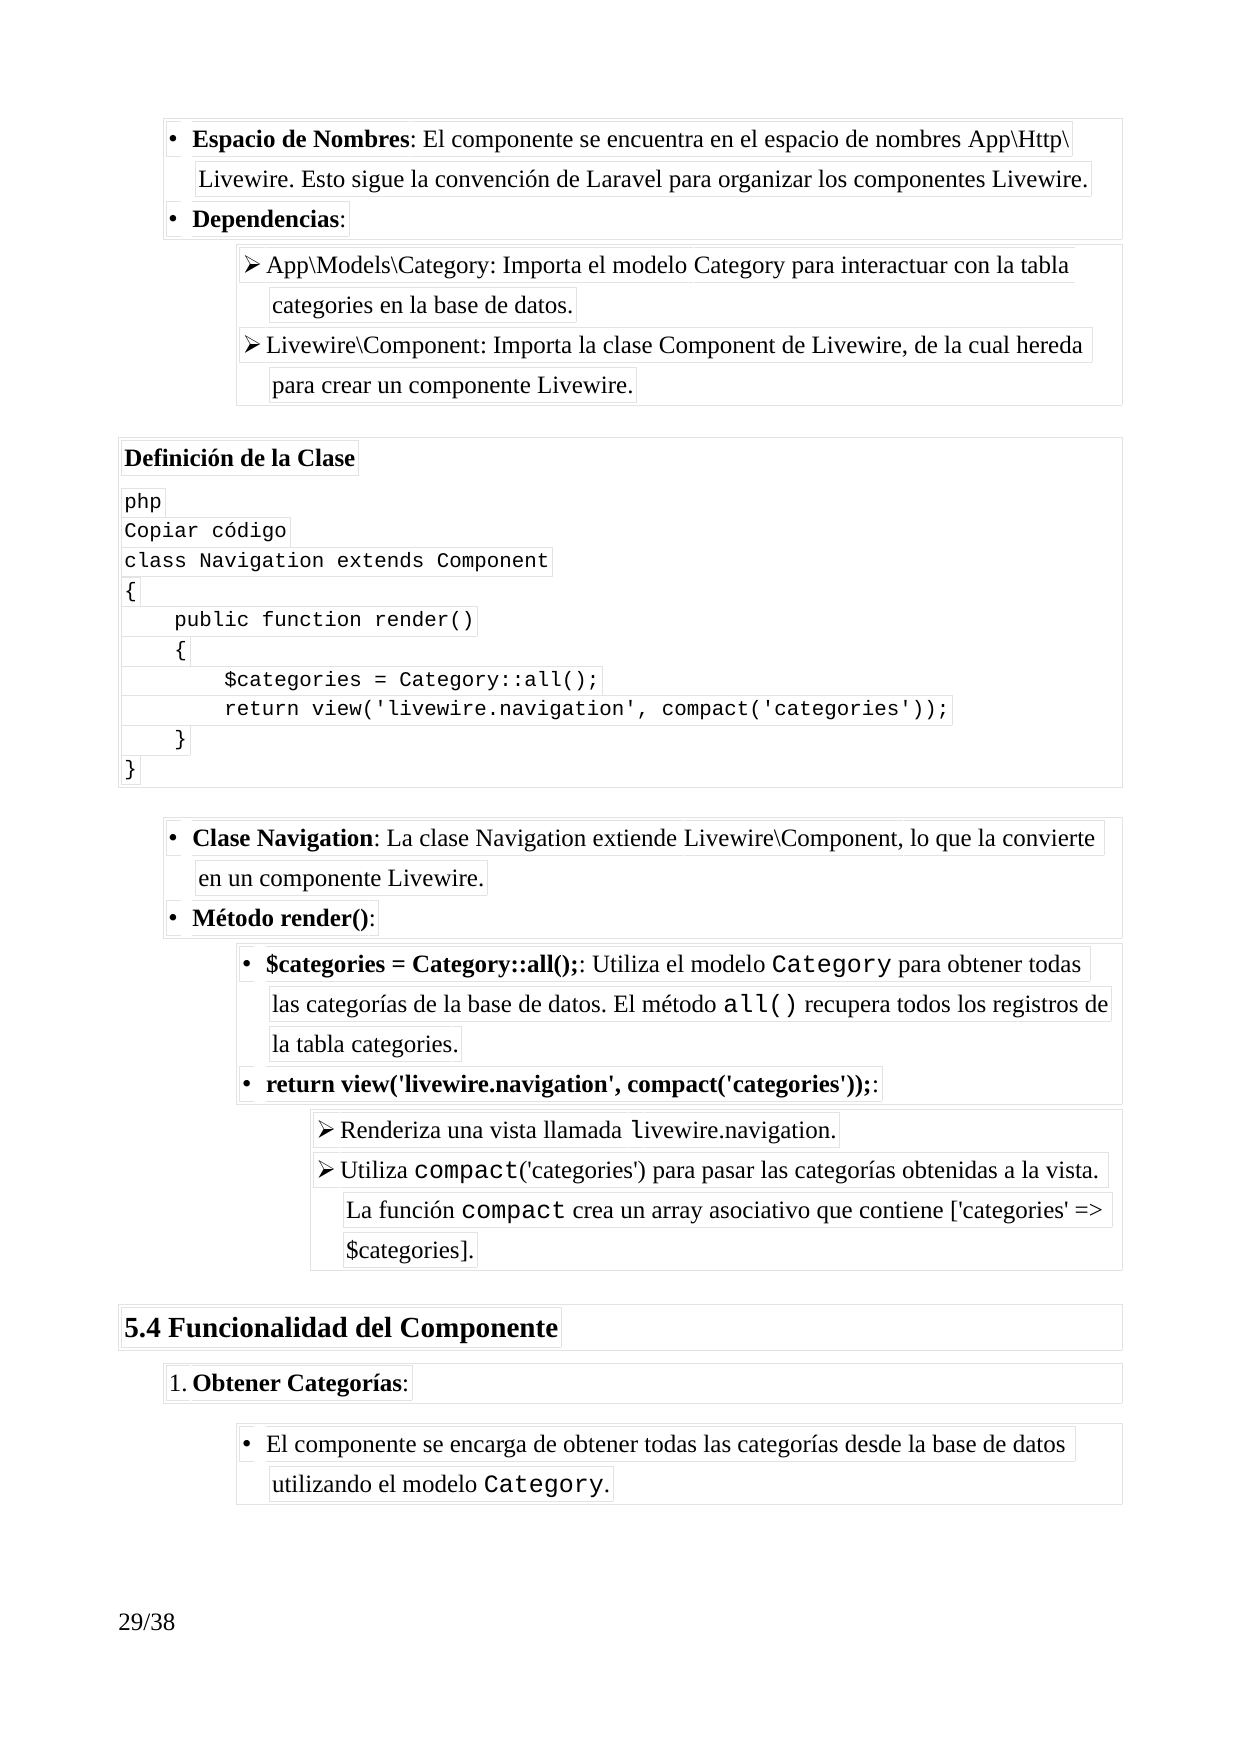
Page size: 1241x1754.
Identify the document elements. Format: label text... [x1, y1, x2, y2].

list Clase Navigation: La clase Navigation extiende Livewire\Component, lo que la convierte en un componente Livewire. [164, 818, 1122, 895]
text return view('livewire.navigation', compact('categories')); [122, 696, 952, 722]
text return view('livewire.navigation', compact('categories')); [603, 692, 1122, 722]
text public function render() [141, 603, 1122, 633]
text [191, 633, 1122, 663]
list Renderiza una vista llamada livewire.navigation. [311, 1110, 1122, 1147]
text $categories = Category::all(); [191, 663, 1122, 692]
list Livewire\Component: Importa la clase Component de Livewire, de la cual hereda para crear un componente Livewire. [237, 324, 1122, 405]
text { [122, 637, 190, 663]
text [141, 574, 1122, 603]
text class Navigation extends Component [122, 548, 552, 574]
subtitle 5.4 Funcionalidad del Componente [119, 1305, 1122, 1350]
text public function render() [122, 607, 477, 633]
list return view('livewire.navigation', compact('categories'));: [237, 1063, 1122, 1104]
text { [122, 578, 140, 603]
text class Navigation extends Component [291, 544, 1122, 574]
text [191, 722, 1122, 752]
list El componente se encarga de obtener todas las categorías desde la base de datos utilizando el modelo Category. [237, 1424, 1122, 1504]
text } [119, 752, 1122, 787]
text $categories = Category::all(); [122, 667, 602, 692]
list Espacio de Nombres: El componente se encuentra en el espacio de nombres App\Http\Livewire. Esto sigue la convención de Laravel para organizar los componentes Livewire. [164, 119, 1122, 196]
list $categories = Category::all();: Utiliza el modelo Category para obtener todas las categorías de la base de datos. El método all() recupera todos los registros de la tabla categories. [237, 944, 1122, 1061]
subtitle Definición de la Clase [119, 438, 1122, 475]
list Obtener Categorías: [164, 1364, 1122, 1403]
list Método render(): [164, 897, 1122, 938]
text } [122, 726, 190, 752]
text php [119, 484, 1122, 514]
text Copiar código [166, 514, 1122, 544]
text Copiar código [122, 518, 290, 544]
list Utiliza compact('categories') para pasar las categorías obtenidas a la vista. La función compact crea un array asociativo que contiene ['categories' => $categories]. [311, 1149, 1122, 1270]
list App\Models\Category: Importa el modelo Category para interactuar con la tabla categories en la base de datos. [237, 245, 1122, 322]
list Dependencias: [164, 198, 1122, 239]
